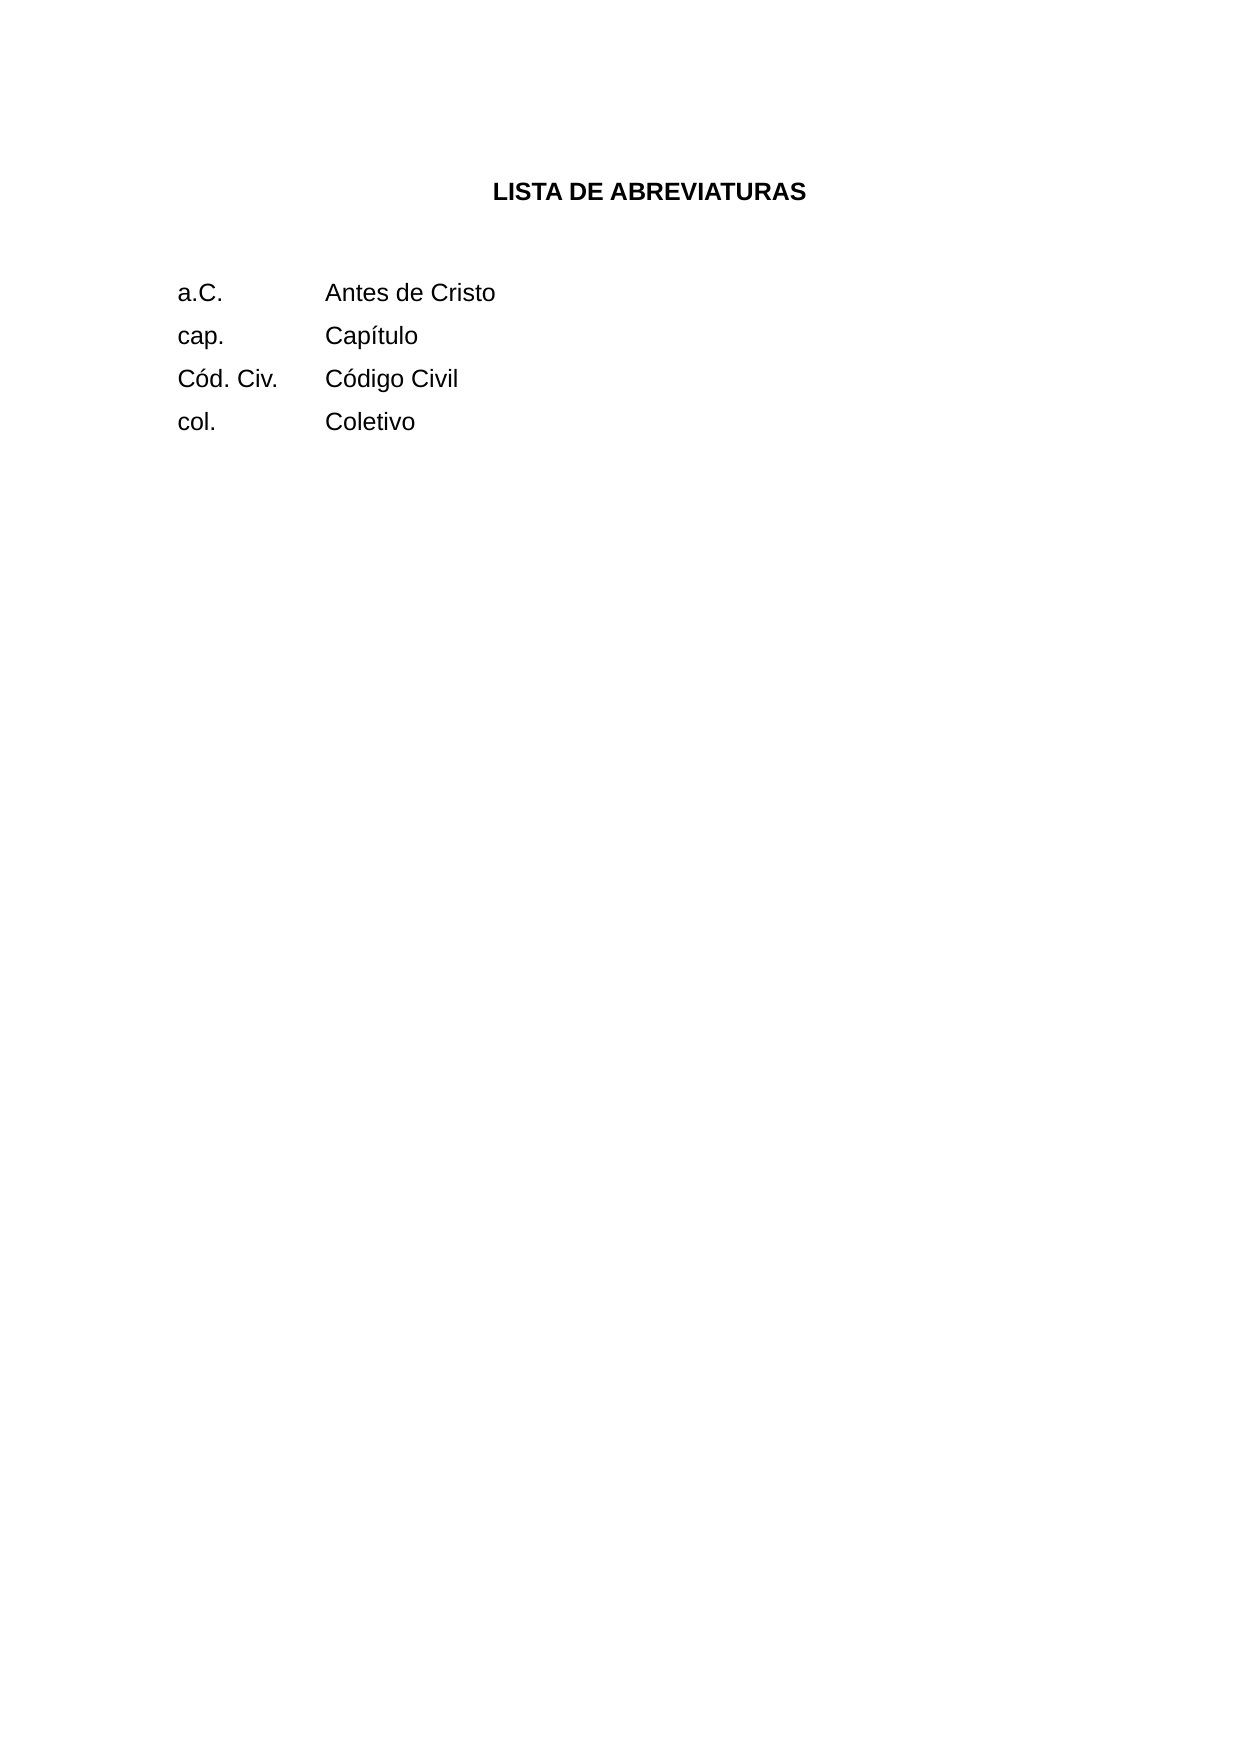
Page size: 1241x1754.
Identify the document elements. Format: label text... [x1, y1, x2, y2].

text Cód. Civ. Código Civil [177, 364, 1122, 393]
text cap. Capítulo [177, 321, 1122, 350]
text col. Coletivo [177, 407, 1122, 436]
text a.C. Antes de Cristo [177, 278, 1122, 307]
text LISTA DE ABREVIATURAS [177, 177, 1122, 206]
